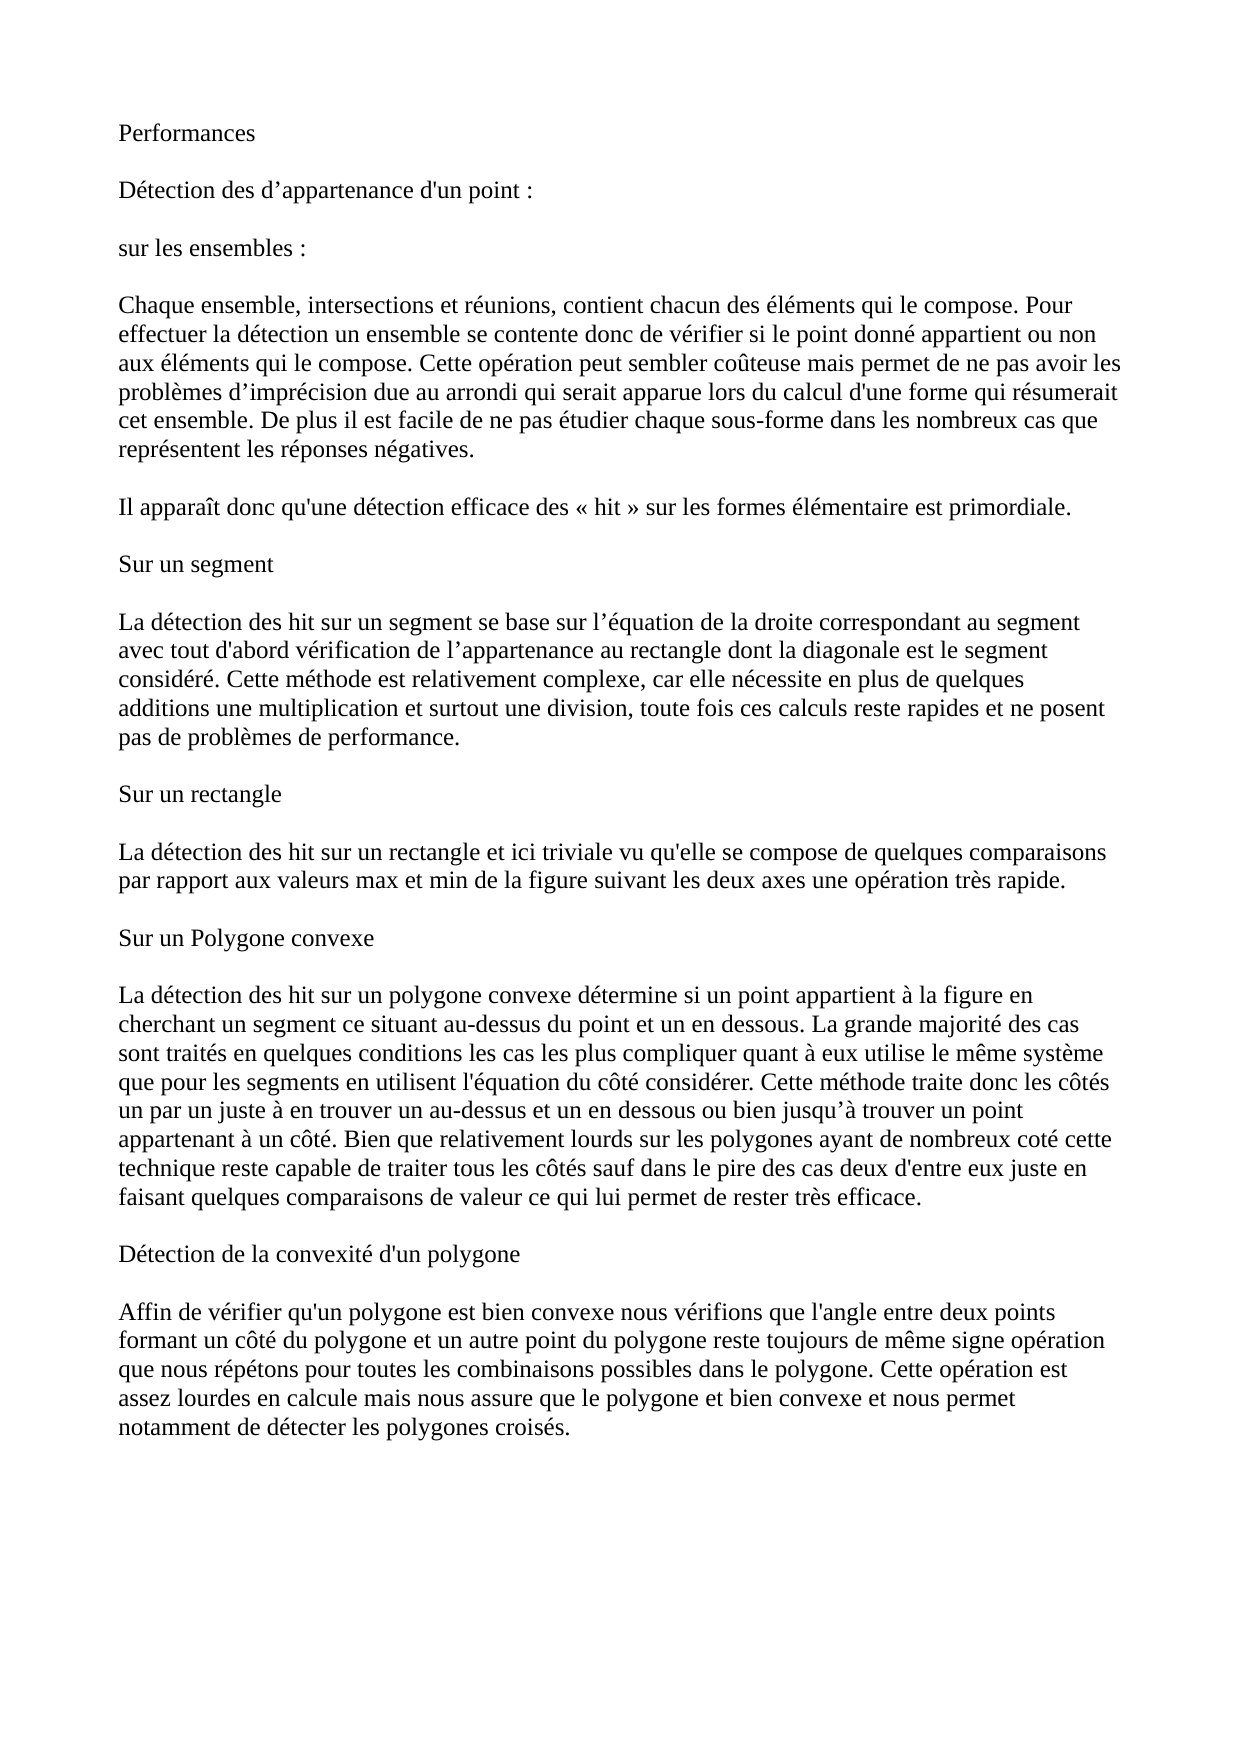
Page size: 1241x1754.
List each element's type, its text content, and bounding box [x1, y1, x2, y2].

text Détection de la convexité d'un polygone [118, 1239, 1122, 1268]
text La détection des hit sur un segment se base sur l’équation de la droite correspondant au segment avec tout d'abord vérification de l’appartenance au rectangle dont la diagonale est le segment considéré. Cette méthode est relativement complexe, car elle nécessite en plus de quelques additions une multiplication et surtout une division, toute fois ces calculs reste rapides et ne posent pas de problèmes de performance. [118, 607, 1122, 751]
text La détection des hit sur un polygone convexe détermine si un point appartient à la figure en cherchant un segment ce situant au-dessus du point et un en dessous. La grande majorité des cas sont traités en quelques conditions les cas les plus compliquer quant à eux utilise le même système que pour les segments en utilisent l'équation du côté considérer. Cette méthode traite donc les côtés un par un juste à en trouver un au-dessus et un en dessous ou bien jusqu’à trouver un point appartenant à un côté. Bien que relativement lourds sur les polygones ayant de nombreux coté cette technique reste capable de traiter tous les côtés sauf dans le pire des cas deux d'entre eux juste en faisant quelques comparaisons de valeur ce qui lui permet de rester très efficace. [118, 981, 1122, 1211]
text La détection des hit sur un rectangle et ici triviale vu qu'elle se compose de quelques comparaisons par rapport aux valeurs max et min de la figure suivant les deux axes une opération très rapide. [118, 837, 1122, 894]
text Sur un segment [118, 549, 1122, 578]
text Détection des d’appartenance d'un point : [118, 176, 1122, 204]
text Sur un rectangle [118, 779, 1122, 808]
text Sur un Polygone convexe [118, 923, 1122, 952]
text Affin de vérifier qu'un polygone est bien convexe nous vérifions que l'angle entre deux points formant un côté du polygone et un autre point du polygone reste toujours de même signe opération que nous répétons pour toutes les combinaisons possibles dans le polygone. Cette opération est assez lourdes en calcule mais nous assure que le polygone et bien convexe et nous permet notamment de détecter les polygones croisés. [118, 1297, 1122, 1441]
text Performances [118, 118, 1122, 147]
text Chaque ensemble, intersections et réunions, contient chacun des éléments qui le compose. Pour effectuer la détection un ensemble se contente donc de vérifier si le point donné appartient ou non aux éléments qui le compose. Cette opération peut sembler coûteuse mais permet de ne pas avoir les problèmes d’imprécision due au arrondi qui serait apparue lors du calcul d'une forme qui résumerait cet ensemble. De plus il est facile de ne pas étudier chaque sous-forme dans les nombreux cas que représentent les réponses négatives. [118, 291, 1122, 463]
text sur les ensembles : [118, 233, 1122, 262]
text Il apparaît donc qu'une détection efficace des « hit » sur les formes élémentaire est primordiale. [118, 492, 1122, 521]
